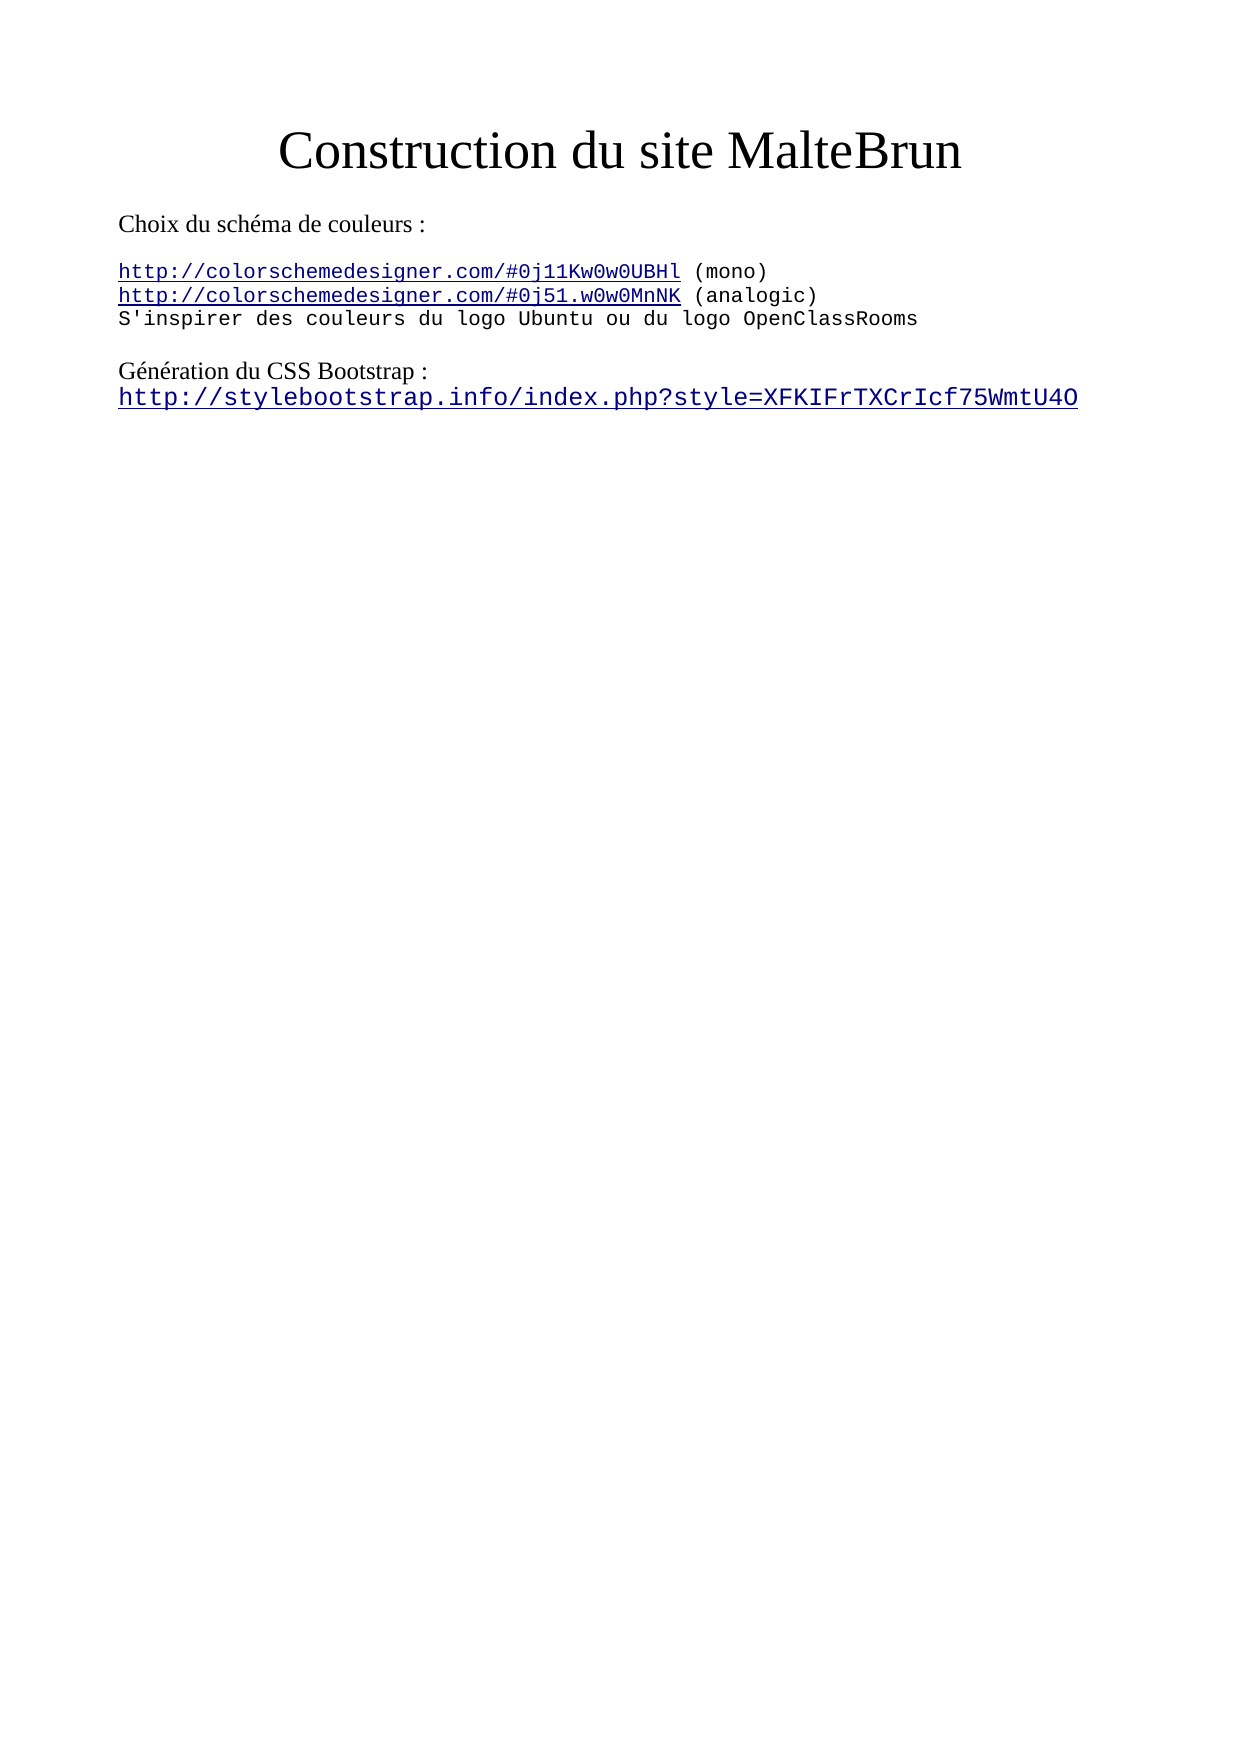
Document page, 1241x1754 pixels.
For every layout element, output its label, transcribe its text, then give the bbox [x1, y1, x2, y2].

text Choix du schéma de couleurs : [118, 209, 1122, 237]
text http://stylebootstrap.info/index.php?style=XFKIFrTXCrIcf75WmtU4O [118, 384, 1122, 413]
text http://colorschemedesigner.com/#0j51.w0w0MnNK (analogic) [118, 285, 1122, 308]
text S'inspirer des couleurs du logo Ubuntu ou du logo OpenClassRooms [118, 308, 1122, 332]
text Génération du CSS Bootstrap : [118, 356, 1122, 384]
text Construction du site MalteBrun [118, 118, 1122, 180]
text http://colorschemedesigner.com/#0j11Kw0w0UBHl (mono) [118, 261, 1122, 285]
